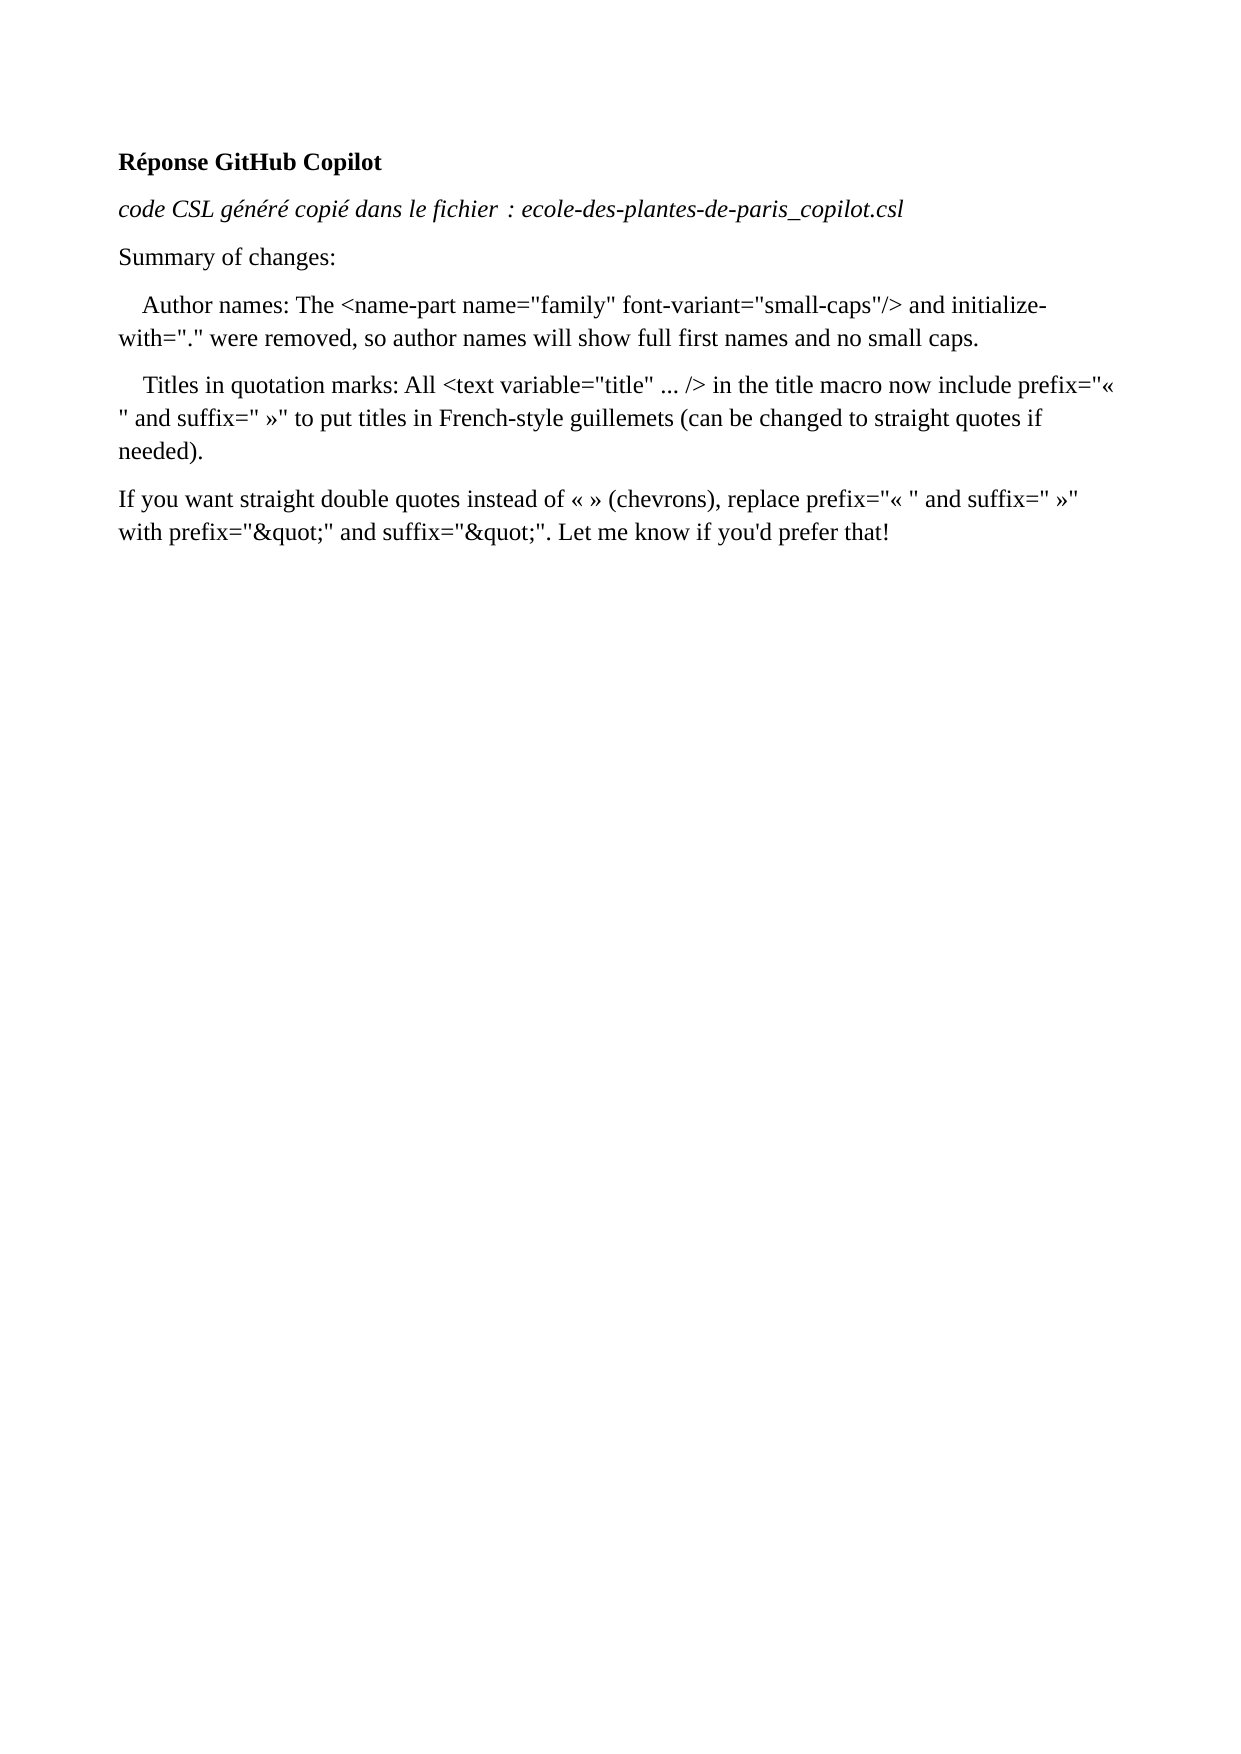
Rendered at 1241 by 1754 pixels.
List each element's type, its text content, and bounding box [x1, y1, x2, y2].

text Titles in quotation marks: All <text variable="title" ... /> in the title macro now include prefix="« " and suffix=" »" to put titles in French-style guillemets (can be changed to straight quotes if needed). [118, 370, 1122, 465]
text Summary of changes: [118, 242, 1122, 271]
text If you want straight double quotes instead of « » (chevrons), replace prefix="« " and suffix=" »" with prefix="&quot;" and suffix="&quot;". Let me know if you'd prefer that! [118, 484, 1122, 546]
text Author names: The <name-part name="family" font-variant="small-caps"/> and initialize-with="." were removed, so author names will show full first names and no small caps. [118, 290, 1122, 351]
text Réponse GitHub Copilot [118, 147, 1122, 176]
text code CSL généré copié dans le fichier : ecole-des-plantes-de-paris_copilot.csl [118, 194, 1122, 223]
